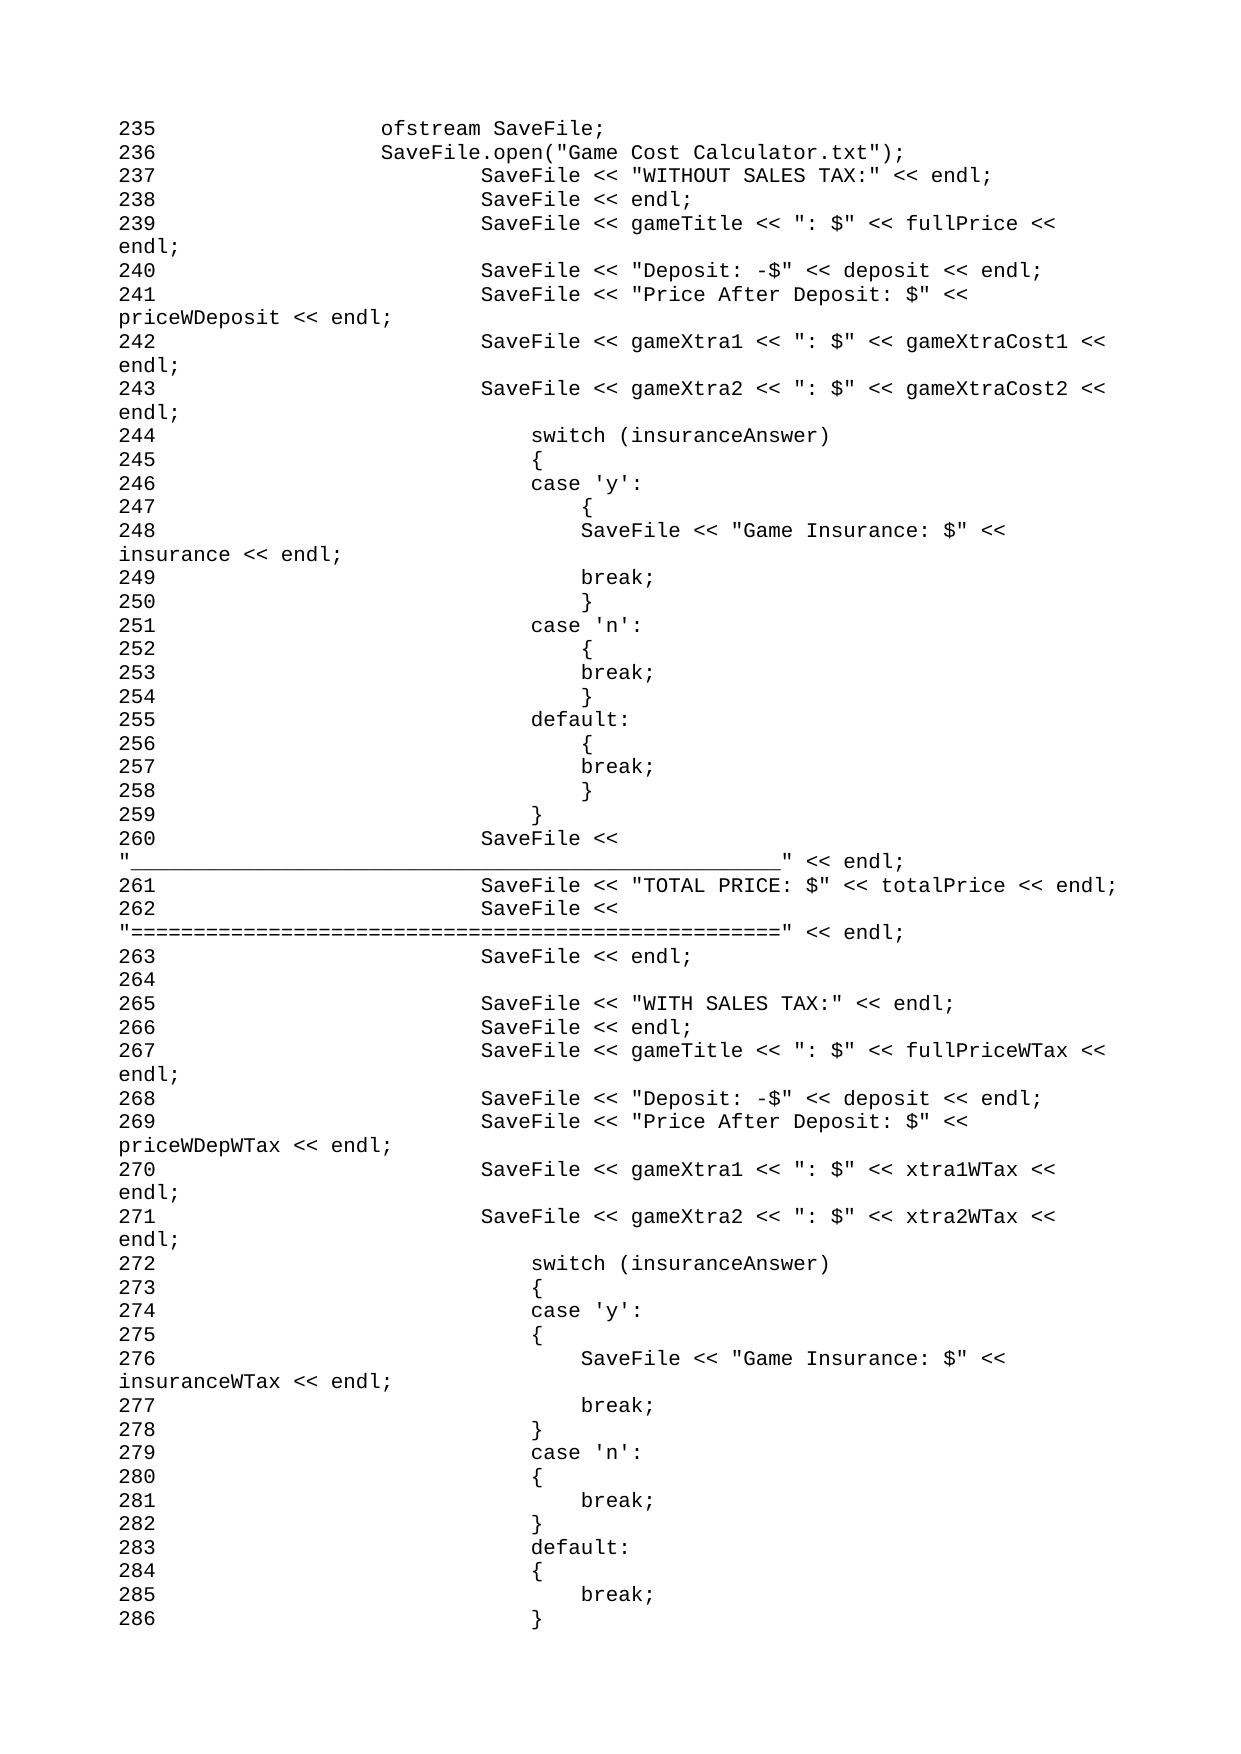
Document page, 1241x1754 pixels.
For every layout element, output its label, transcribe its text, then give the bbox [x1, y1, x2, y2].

subtitle 247 { [118, 496, 1122, 520]
subtitle 260 SaveFile << "____________________________________________________" << endl; [118, 827, 1122, 875]
subtitle 268 SaveFile << "Deposit: -$" << deposit << endl; [118, 1088, 1122, 1111]
subtitle 246 case 'y': [118, 473, 1122, 496]
subtitle 239 SaveFile << gameTitle << ": $" << fullPrice << endl; [118, 213, 1122, 260]
subtitle 271 SaveFile << gameXtra2 << ": $" << xtra2WTax << endl; [118, 1206, 1122, 1253]
subtitle 280 { [118, 1466, 1122, 1489]
subtitle 262 SaveFile << "====================================================" << endl; [118, 898, 1122, 946]
subtitle 285 break; [118, 1584, 1122, 1608]
subtitle 259 } [118, 804, 1122, 827]
subtitle 249 break; [118, 567, 1122, 591]
subtitle 255 default: [118, 709, 1122, 733]
subtitle 267 SaveFile << gameTitle << ": $" << fullPriceWTax << endl; [118, 1040, 1122, 1088]
subtitle 252 { [118, 638, 1122, 662]
subtitle 265 SaveFile << "WITH SALES TAX:" << endl; [118, 993, 1122, 1017]
subtitle 242 SaveFile << gameXtra1 << ": $" << gameXtraCost1 << endl; [118, 331, 1122, 378]
subtitle 276 SaveFile << "Game Insurance: $" << insuranceWTax << endl; [118, 1348, 1122, 1395]
subtitle 274 case 'y': [118, 1300, 1122, 1324]
subtitle 273 { [118, 1277, 1122, 1300]
subtitle 284 { [118, 1561, 1122, 1584]
subtitle 281 break; [118, 1489, 1122, 1513]
subtitle 240 SaveFile << "Deposit: -$" << deposit << endl; [118, 260, 1122, 284]
subtitle 264 [118, 969, 1122, 993]
subtitle 250 } [118, 591, 1122, 615]
subtitle 236 SaveFile.open("Game Cost Calculator.txt"); [118, 142, 1122, 165]
subtitle 258 } [118, 780, 1122, 804]
subtitle 253 break; [118, 662, 1122, 686]
subtitle 244 switch (insuranceAnswer) [118, 426, 1122, 449]
subtitle 241 SaveFile << "Price After Deposit: $" << priceWDeposit << endl; [118, 284, 1122, 331]
subtitle 256 { [118, 733, 1122, 757]
subtitle 243 SaveFile << gameXtra2 << ": $" << gameXtraCost2 << endl; [118, 378, 1122, 426]
subtitle 251 case 'n': [118, 615, 1122, 638]
subtitle 282 } [118, 1513, 1122, 1537]
subtitle 245 { [118, 449, 1122, 473]
subtitle 277 break; [118, 1395, 1122, 1419]
subtitle 266 SaveFile << endl; [118, 1017, 1122, 1040]
subtitle 270 SaveFile << gameXtra1 << ": $" << xtra1WTax << endl; [118, 1158, 1122, 1206]
subtitle 261 SaveFile << "TOTAL PRICE: $" << totalPrice << endl; [118, 875, 1122, 898]
subtitle 248 SaveFile << "Game Insurance: $" << insurance << endl; [118, 520, 1122, 567]
subtitle 272 switch (insuranceAnswer) [118, 1253, 1122, 1277]
subtitle 257 break; [118, 757, 1122, 780]
subtitle 283 default: [118, 1537, 1122, 1561]
subtitle 263 SaveFile << endl; [118, 946, 1122, 969]
subtitle 235 ofstream SaveFile; [118, 118, 1122, 142]
subtitle 269 SaveFile << "Price After Deposit: $" << priceWDepWTax << endl; [118, 1111, 1122, 1158]
subtitle 286 } [118, 1608, 1122, 1631]
subtitle 275 { [118, 1324, 1122, 1348]
subtitle 254 } [118, 686, 1122, 709]
subtitle 238 SaveFile << endl; [118, 189, 1122, 213]
subtitle 279 case 'n': [118, 1442, 1122, 1466]
subtitle 237 SaveFile << "WITHOUT SALES TAX:" << endl; [118, 165, 1122, 189]
subtitle 278 } [118, 1419, 1122, 1442]
